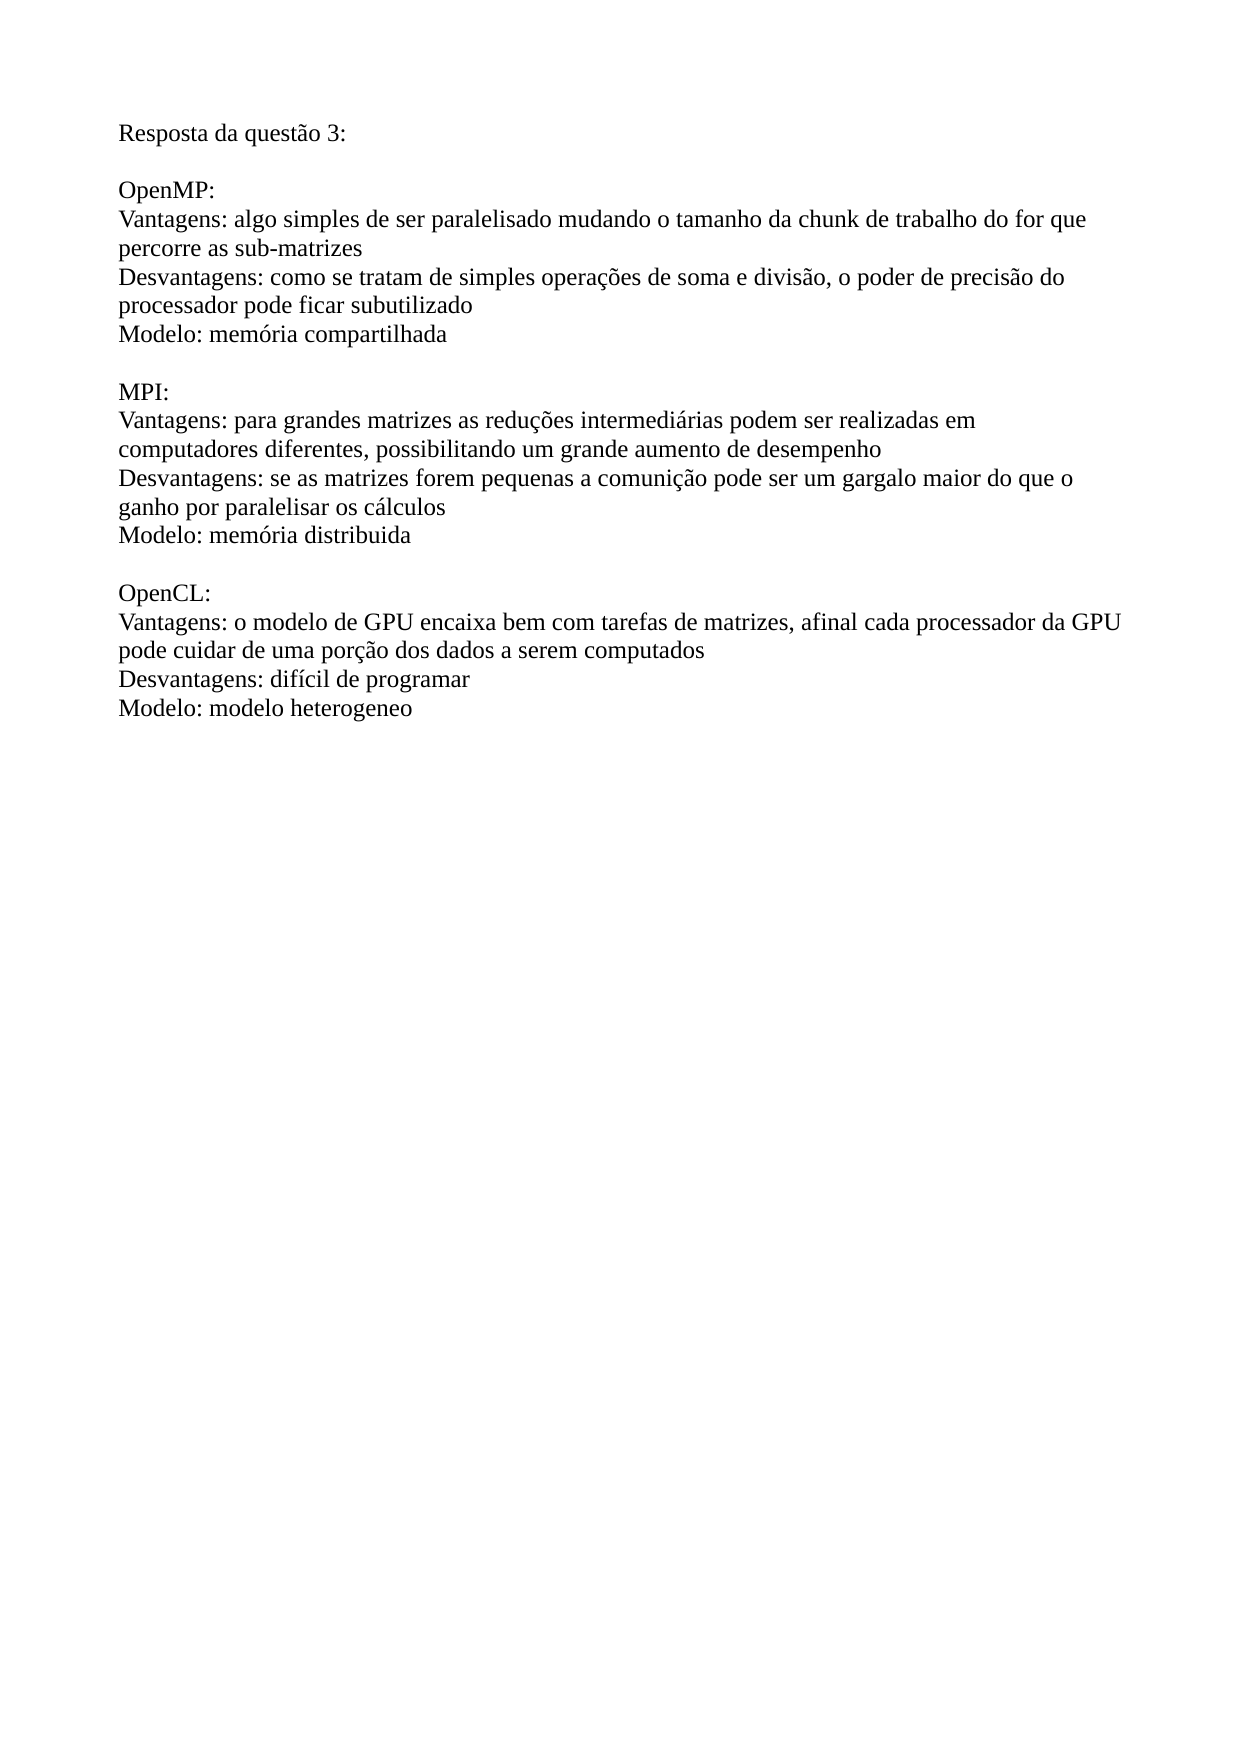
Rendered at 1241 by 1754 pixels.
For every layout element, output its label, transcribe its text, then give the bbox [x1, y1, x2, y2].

text Modelo: memória compartilhada [118, 319, 1122, 348]
text Modelo: memória distribuida [118, 521, 1122, 549]
text OpenCL: [118, 578, 1122, 607]
text Resposta da questão 3: [118, 118, 1122, 147]
text Desvantagens: difícil de programar [118, 664, 1122, 693]
text Vantagens: algo simples de ser paralelisado mudando o tamanho da chunk de trabalho do for que percorre as sub-matrizes [118, 204, 1122, 262]
text OpenMP: [118, 176, 1122, 204]
text Vantagens: para grandes matrizes as reduções intermediárias podem ser realizadas em computadores diferentes, possibilitando um grande aumento de desempenho [118, 406, 1122, 463]
text Vantagens: o modelo de GPU encaixa bem com tarefas de matrizes, afinal cada processador da GPU pode cuidar de uma porção dos dados a serem computados [118, 607, 1122, 664]
text Desvantagens: se as matrizes forem pequenas a comunição pode ser um gargalo maior do que o ganho por paralelisar os cálculos [118, 463, 1122, 521]
text Desvantagens: como se tratam de simples operações de soma e divisão, o poder de precisão do processador pode ficar subutilizado [118, 262, 1122, 319]
text MPI: [118, 377, 1122, 406]
text Modelo: modelo heterogeneo [118, 693, 1122, 722]
